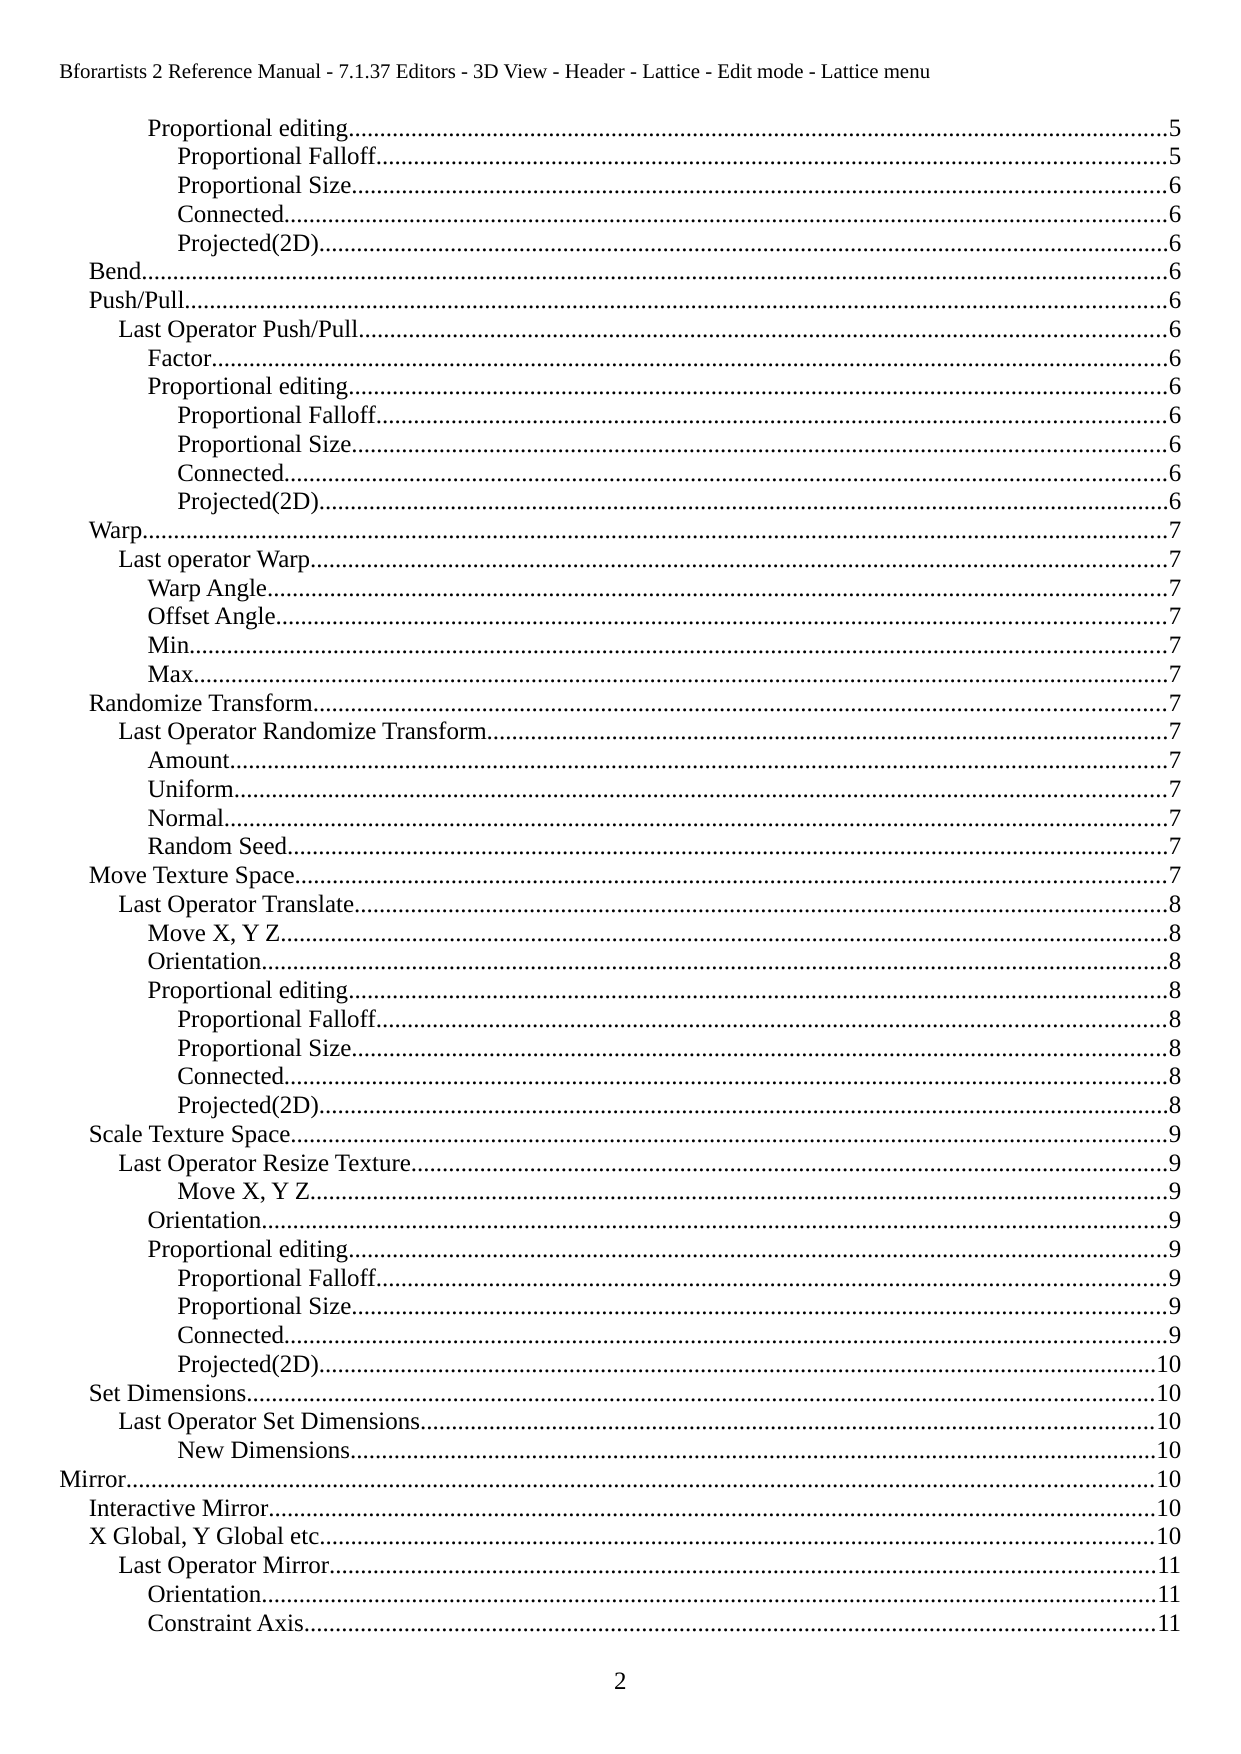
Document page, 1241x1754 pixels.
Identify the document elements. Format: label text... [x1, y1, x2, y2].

text Projected(2D) 6 [177, 486, 1181, 515]
text Offset Angle 7 [147, 601, 1181, 630]
text Orientation 9 [147, 1205, 1181, 1234]
text Mirror 10 [59, 1464, 1181, 1493]
text Proportional Falloff 8 [177, 1004, 1181, 1033]
text Uniform 7 [147, 774, 1181, 803]
text Proportional Size 6 [177, 170, 1181, 199]
text Last Operator Resize Texture 9 [118, 1148, 1181, 1176]
text Move X, Y Z 8 [147, 918, 1181, 946]
text Proportional Size 8 [177, 1033, 1181, 1061]
text Last Operator Mirror 11 [118, 1550, 1181, 1579]
text Orientation 11 [147, 1579, 1181, 1608]
text Proportional editing 5 [147, 113, 1181, 141]
text Last Operator Translate 8 [118, 889, 1181, 918]
text Proportional editing 6 [147, 371, 1181, 400]
text Proportional Size 9 [177, 1291, 1181, 1320]
text Connected 6 [177, 199, 1181, 228]
text Warp Angle 7 [147, 573, 1181, 601]
text X Global, Y Global etc. 10 [88, 1521, 1181, 1550]
text Last Operator Randomize Transform 7 [118, 716, 1181, 745]
text Connected 6 [177, 458, 1181, 486]
text Last Operator Set Dimensions 10 [118, 1406, 1181, 1435]
text Scale Texture Space 9 [88, 1119, 1181, 1148]
text Constraint Axis 11 [147, 1608, 1181, 1636]
text Projected(2D) 8 [177, 1090, 1181, 1119]
text Projected(2D) 6 [177, 228, 1181, 256]
text Move Texture Space 7 [88, 860, 1181, 889]
text Orientation 8 [147, 946, 1181, 975]
text Proportional editing 9 [147, 1234, 1181, 1263]
text Warp 7 [88, 515, 1181, 544]
text Projected(2D) 10 [177, 1349, 1181, 1378]
text Connected 8 [177, 1061, 1181, 1090]
text New Dimensions 10 [177, 1435, 1181, 1464]
text Max 7 [147, 659, 1181, 688]
text Randomize Transform 7 [88, 688, 1181, 716]
text Bend 6 [88, 256, 1181, 285]
text Normal 7 [147, 803, 1181, 831]
text Connected 9 [177, 1320, 1181, 1349]
text Factor 6 [147, 343, 1181, 371]
text Proportional Falloff 9 [177, 1263, 1181, 1291]
text Proportional Falloff 6 [177, 400, 1181, 429]
text Proportional Falloff 5 [177, 141, 1181, 170]
text Proportional Size 6 [177, 429, 1181, 458]
text Set Dimensions 10 [88, 1378, 1181, 1406]
text Push/Pull 6 [88, 285, 1181, 314]
text Last operator Warp 7 [118, 544, 1181, 573]
text Random Seed 7 [147, 831, 1181, 860]
text Min 7 [147, 630, 1181, 659]
text Amount 7 [147, 745, 1181, 774]
text Last Operator Push/Pull 6 [118, 314, 1181, 343]
text Proportional editing 8 [147, 975, 1181, 1004]
text Interactive Mirror 10 [88, 1493, 1181, 1521]
text Move X, Y Z 9 [177, 1176, 1181, 1205]
